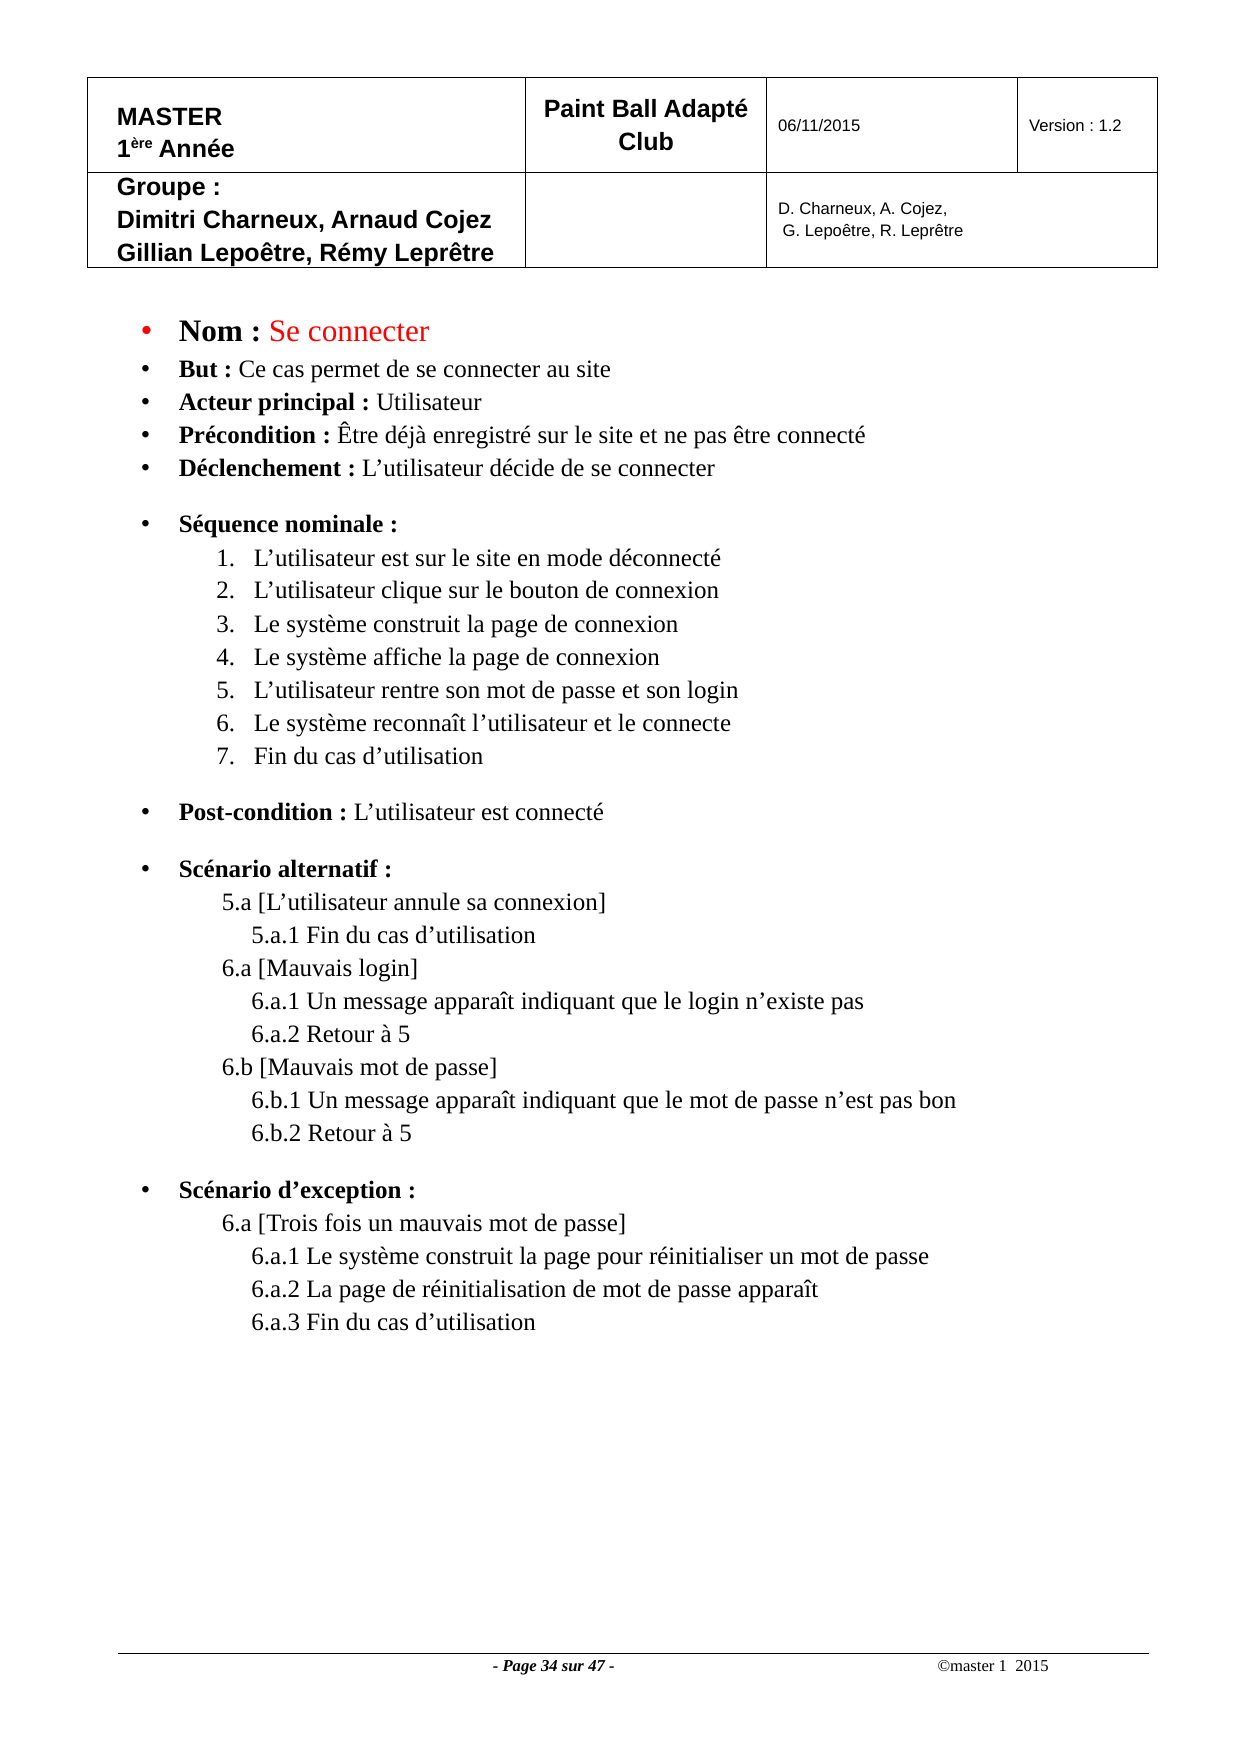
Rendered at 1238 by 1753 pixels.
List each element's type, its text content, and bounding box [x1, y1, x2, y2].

text 6.a.2 La page de réinitialisation de mot de passe apparaît [103, 1274, 1149, 1303]
text 6.a.1 Un message apparaît indiquant que le login n’existe pas [103, 986, 1149, 1015]
list Nom : Se connecter [141, 313, 1149, 348]
list But : Ce cas permet de se connecter au site [141, 354, 1149, 383]
list Précondition : Être déjà enregistré sur le site et ne pas être connecté [141, 420, 1149, 449]
text 6.b.1 Un message apparaît indiquant que le mot de passe n’est pas bon [103, 1085, 1149, 1114]
text 6.a [Mauvais login] [103, 953, 1149, 982]
text 5.a [L’utilisateur annule sa connexion] [103, 887, 1149, 916]
list Le système affiche la page de connexion [216, 642, 1149, 670]
list L’utilisateur clique sur le bouton de connexion [216, 576, 1149, 604]
list Acteur principal : Utilisateur [141, 387, 1149, 416]
text 6.a [Trois fois un mauvais mot de passe] [103, 1208, 1149, 1237]
text 6.a.2 Retour à 5 [103, 1019, 1149, 1048]
text 5.a.1 Fin du cas d’utilisation [103, 920, 1149, 949]
list Séquence nominale : [141, 509, 1149, 538]
list L’utilisateur rentre son mot de passe et son login [216, 675, 1149, 703]
list Scénario d’exception : [141, 1175, 1149, 1204]
text 6.b.2 Retour à 5 [103, 1118, 1149, 1147]
list Fin du cas d’utilisation [216, 741, 1149, 769]
text 6.b [Mauvais mot de passe] [103, 1052, 1149, 1081]
text 6.a.3 Fin du cas d’utilisation [103, 1307, 1149, 1336]
list Le système construit la page de connexion [216, 609, 1149, 637]
list Post-condition : L’utilisateur est connecté [141, 797, 1149, 826]
list Scénario alternatif : [141, 854, 1149, 883]
list Le système reconnaît l’utilisateur et le connecte [216, 708, 1149, 736]
text 6.a.1 Le système construit la page pour réinitialiser un mot de passe [103, 1241, 1149, 1270]
list L’utilisateur est sur le site en mode déconnecté [216, 543, 1149, 571]
list Déclenchement : L’utilisateur décide de se connecter [141, 453, 1149, 482]
